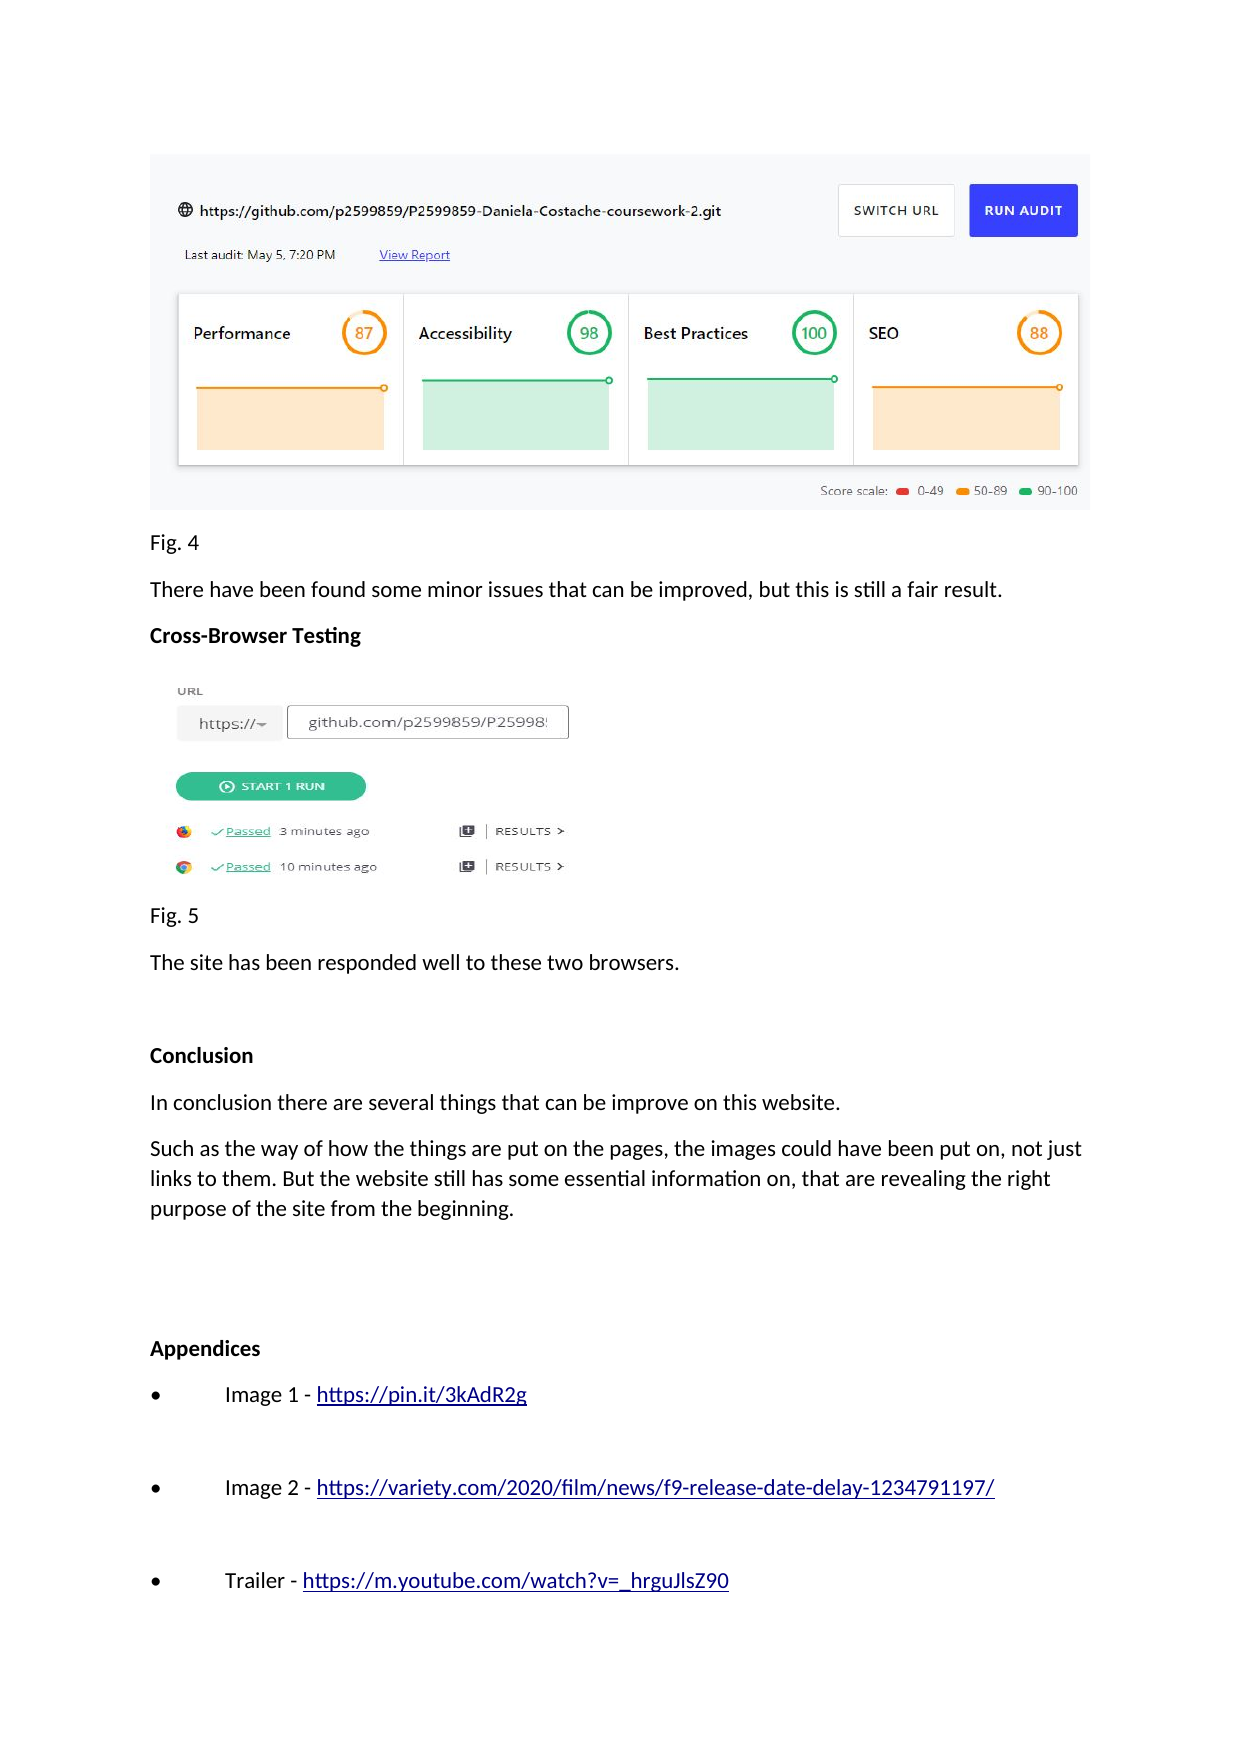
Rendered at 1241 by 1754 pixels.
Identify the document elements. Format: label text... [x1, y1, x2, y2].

text Conclusion [150, 1041, 1090, 1069]
text Cross-Browser Testing [150, 622, 1090, 650]
text The site has been responded well to these two browsers. [150, 948, 1090, 976]
text Such as the way of how the things are put on the pages, the images could have been put on, not just links to them. But the website still has some essential information on, that are revealing the right purpose of the site from the beginning. [150, 1134, 1090, 1222]
text Fig. 5 [150, 902, 1090, 929]
text • Image 2 - https://variety.com/2020/film/news/f9-release-date-delay-1234791197/ [150, 1473, 1090, 1502]
text There have been found some minor issues that can be improved, but this is still a fair result. [150, 575, 1090, 603]
text In conclusion there are several things that can be improve on this website. [150, 1088, 1090, 1116]
text • Image 1 - https://pin.it/3kAdR2g [150, 1380, 1090, 1408]
text Appendices [150, 1334, 1090, 1362]
text • Trailer - https://m.youtube.com/watch?v=_hrguJlsZ90 [150, 1567, 1090, 1595]
text Fig. 4 [150, 528, 1090, 557]
